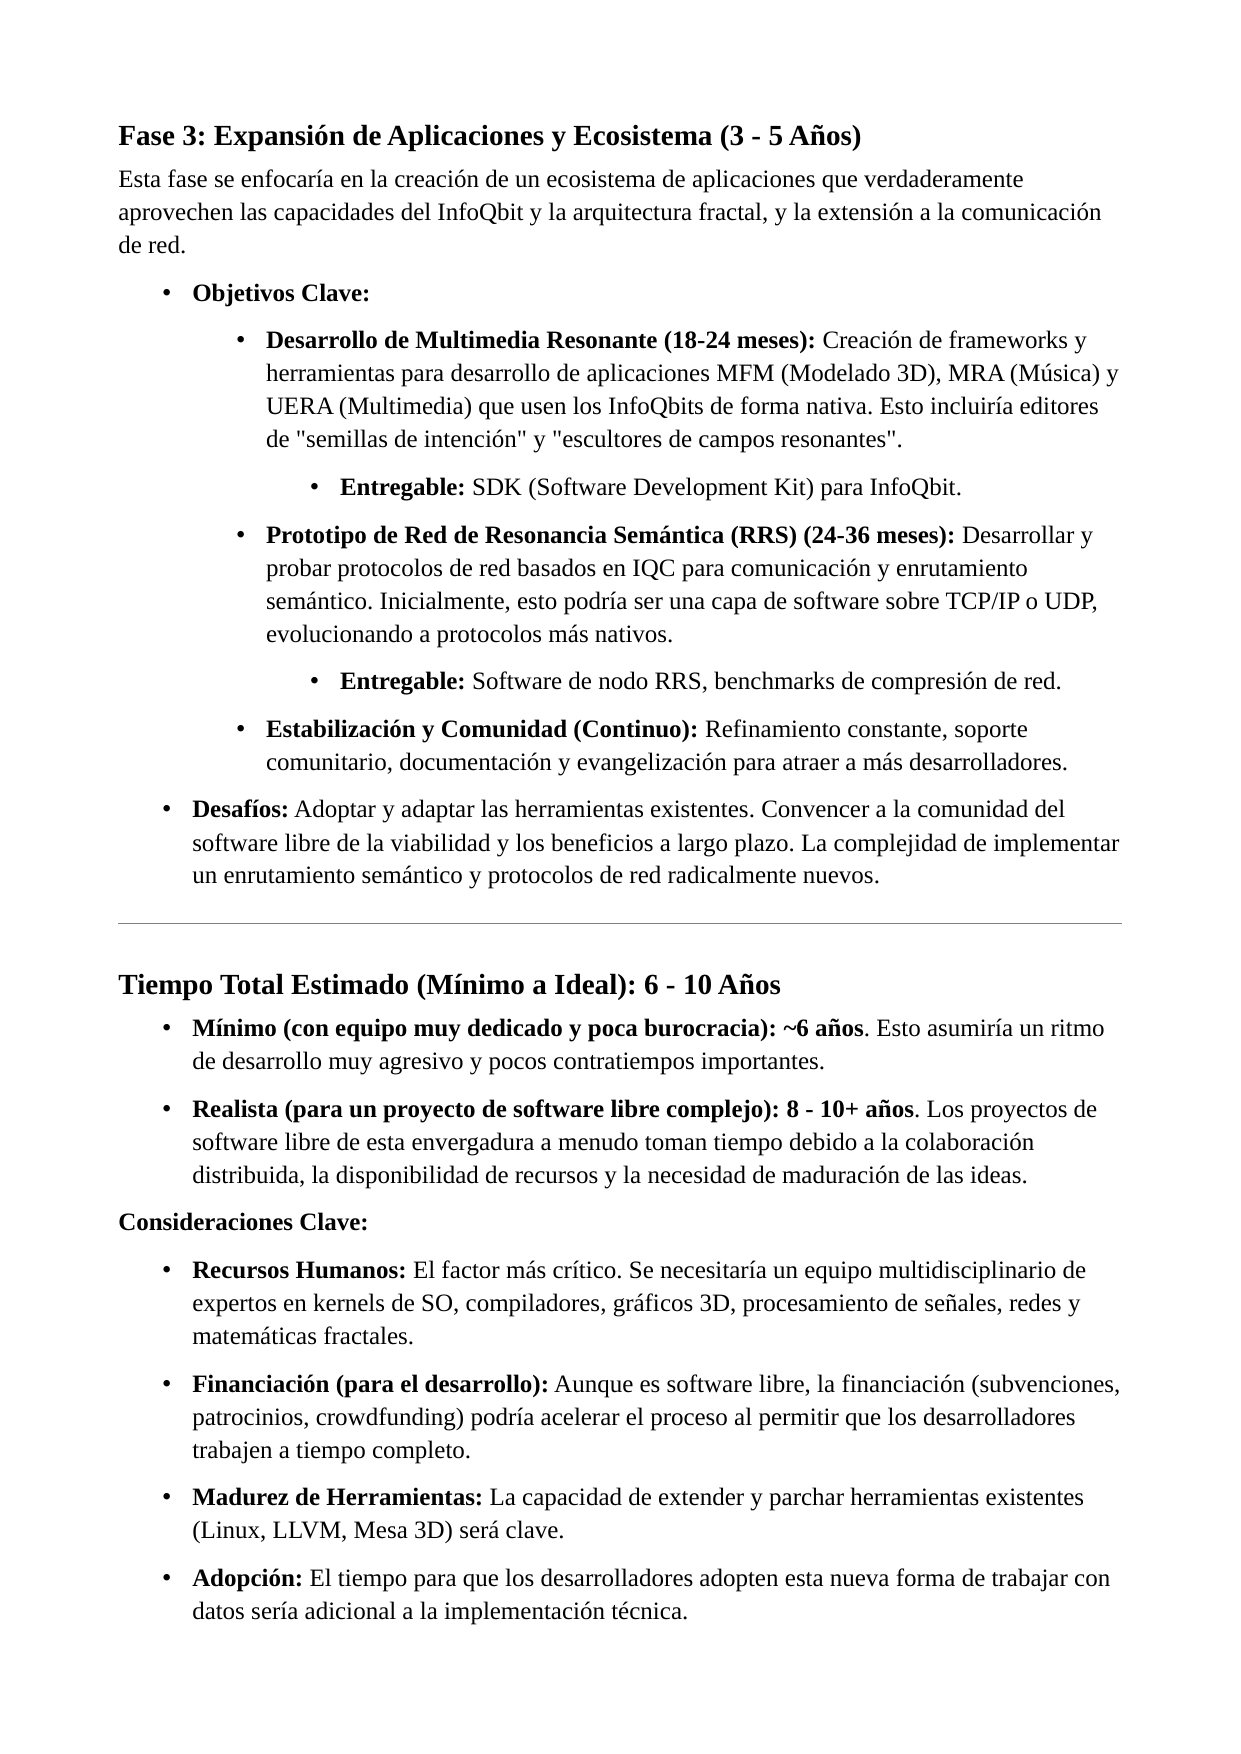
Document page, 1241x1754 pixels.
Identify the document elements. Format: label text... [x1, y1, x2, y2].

list Objetivos Clave: [162, 278, 1122, 307]
list Estabilización y Comunidad (Continuo): Refinamiento constante, soporte comunitario, documentación y evangelización para atraer a más desarrolladores. [236, 714, 1122, 776]
text Consideraciones Clave: [118, 1207, 1122, 1236]
list Entregable: Software de nodo RRS, benchmarks de compresión de red. [310, 666, 1122, 695]
subtitle Tiempo Total Estimado (Mínimo a Ideal): 6 - 10 Años [118, 967, 1122, 1001]
list Entregable: SDK (Software Development Kit) para InfoQbit. [310, 472, 1122, 501]
subtitle Fase 3: Expansión de Aplicaciones y Ecosistema (3 - 5 Años) [118, 118, 1122, 152]
list Madurez de Herramientas: La capacidad de extender y parchar herramientas existentes (Linux, LLVM, Mesa 3D) será clave. [162, 1482, 1122, 1544]
list Desafíos: Adoptar y adaptar las herramientas existentes. Convencer a la comunidad del software libre de la viabilidad y los beneficios a largo plazo. La complejidad de implementar un enrutamiento semántico y protocolos de red radicalmente nuevos. [162, 794, 1122, 889]
list Recursos Humanos: El factor más crítico. Se necesitaría un equipo multidisciplinario de expertos en kernels de SO, compiladores, gráficos 3D, procesamiento de señales, redes y matemáticas fractales. [162, 1255, 1122, 1350]
list Adopción: El tiempo para que los desarrolladores adopten esta nueva forma de trabajar con datos sería adicional a la implementación técnica. [162, 1563, 1122, 1625]
list Financiación (para el desarrollo): Aunque es software libre, la financiación (subvenciones, patrocinios, crowdfunding) podría acelerar el proceso al permitir que los desarrolladores trabajen a tiempo completo. [162, 1369, 1122, 1463]
list Desarrollo de Multimedia Resonante (18-24 meses): Creación de frameworks y herramientas para desarrollo de aplicaciones MFM (Modelado 3D), MRA (Música) y UERA (Multimedia) que usen los InfoQbits de forma nativa. Esto incluiría editores de "semillas de intención" y "escultores de campos resonantes". [236, 325, 1122, 453]
text Esta fase se enfocaría en la creación de un ecosistema de aplicaciones que verdaderamente aprovechen las capacidades del InfoQbit y la arquitectura fractal, y la extensión a la comunicación de red. [118, 164, 1122, 259]
list Realista (para un proyecto de software libre complejo): 8 - 10+ años. Los proyectos de software libre de esta envergadura a menudo toman tiempo debido a la colaboración distribuida, la disponibilidad de recursos y la necesidad de maduración de las ideas. [162, 1094, 1122, 1188]
list Prototipo de Red de Resonancia Semántica (RRS) (24-36 meses): Desarrollar y probar protocolos de red basados en IQC para comunicación y enrutamiento semántico. Inicialmente, esto podría ser una capa de software sobre TCP/IP o UDP, evolucionando a protocolos más nativos. [236, 520, 1122, 647]
list Mínimo (con equipo muy dedicado y poca burocracia): ~6 años. Esto asumiría un ritmo de desarrollo muy agresivo y pocos contratiempos importantes. [162, 1013, 1122, 1075]
